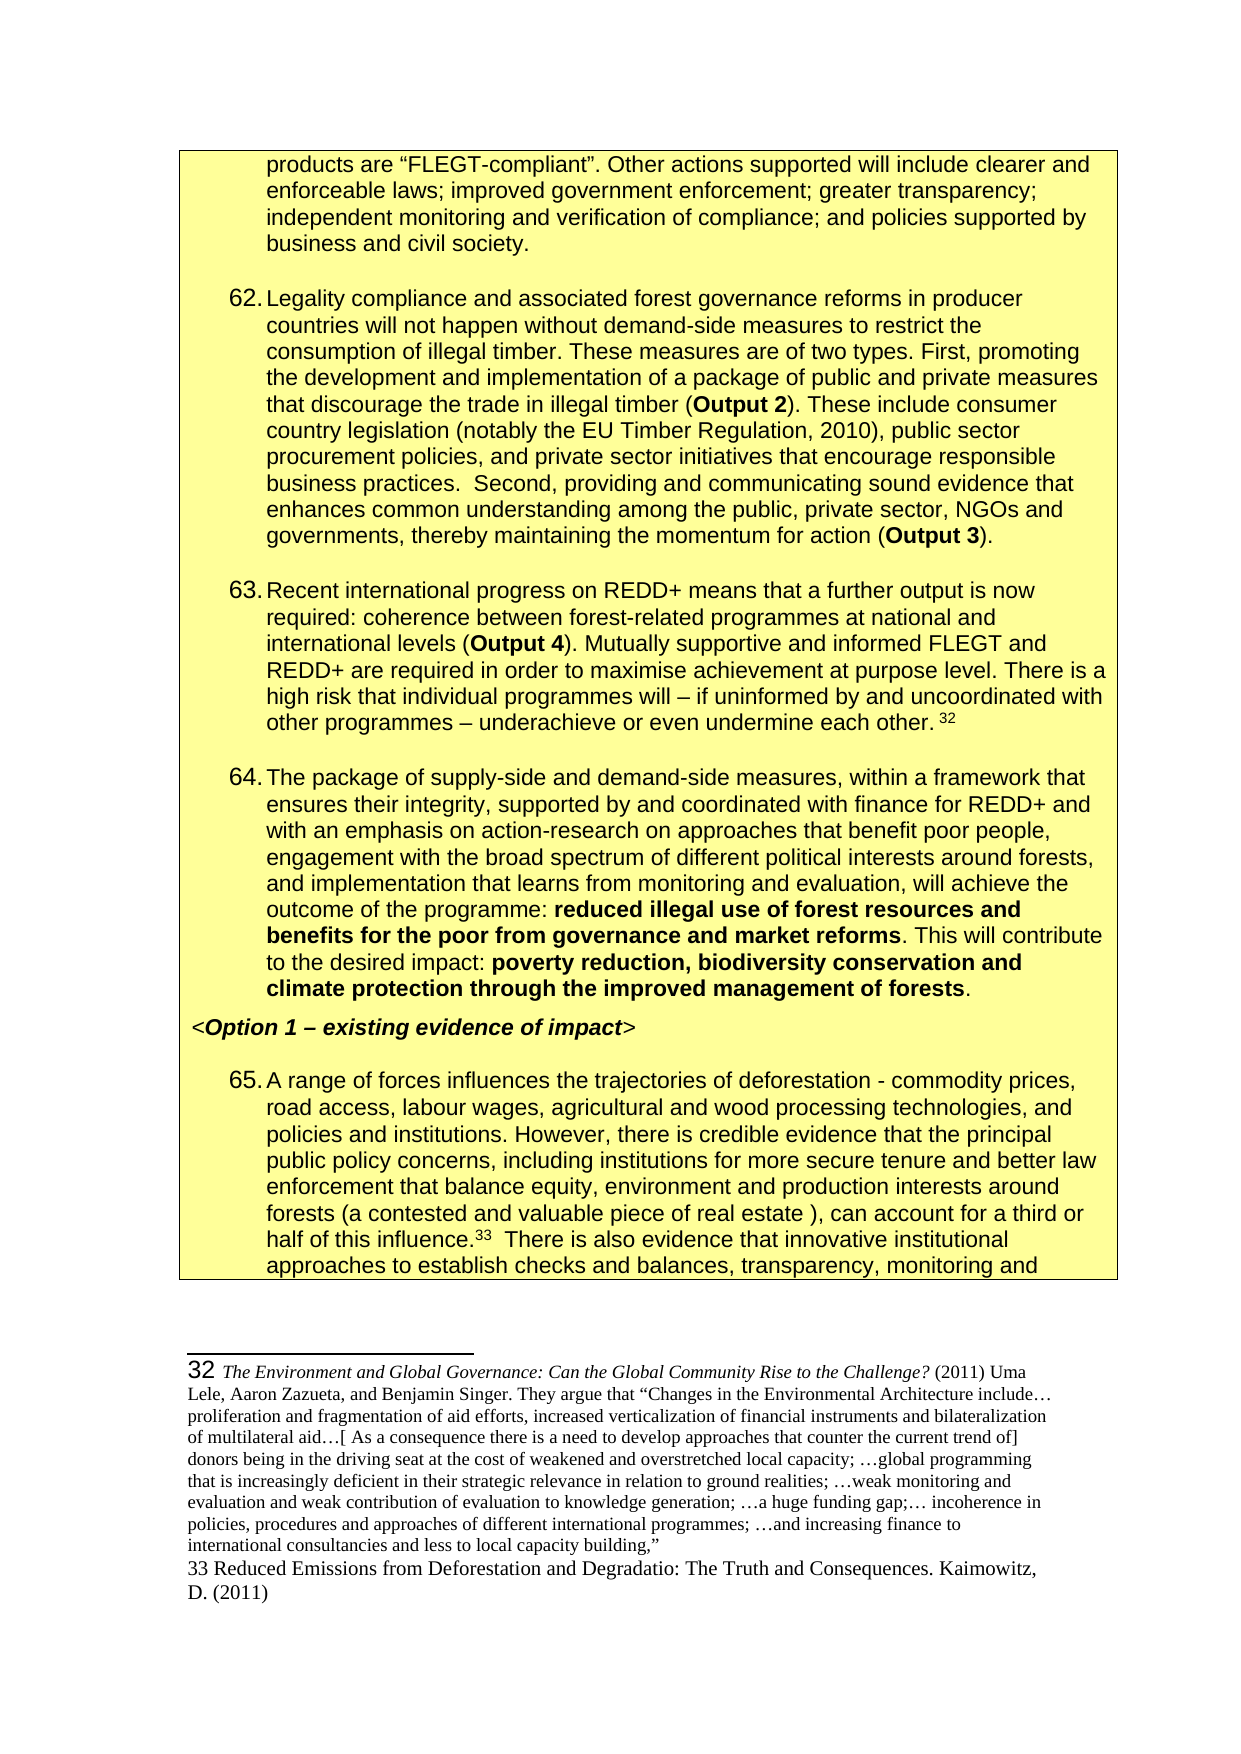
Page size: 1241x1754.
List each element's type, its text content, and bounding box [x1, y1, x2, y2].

table_cell products are “FLEGT-compliant”. Other actions supported will include clearer and enforceable laws; improved government enforcement; greater transparency; independent monitoring and verification of compliance; and policies supported by business and civil society. Legality compliance and associated forest governance reforms in producer countries will not happen without demand-side measures to restrict the consumption of illegal timber. These measures are of two types. First, promoting the development and implementation of a package of public and private measures that discourage the trade in illegal timber (Output 2). These include consumer country legislation (notably the EU Timber Regulation, 2010), public sector procurement policies, and private sector initiatives that encourage responsible business practices. Second, providing and communicating sound evidence that enhances common understanding among the public, private sector, NGOs and governments, thereby maintaining the momentum for action (Output 3). Recent international progress on REDD+ means that a further output is now required: coherence between forest-related programmes at national and international levels (Output 4). Mutually supportive and informed FLEGT and REDD+ are required in order to maximise achievement at purpose level. There is a high risk that individual programmes will – if uninformed by and uncoordinated with other programmes – underachieve or even undermine each other. The package of supply-side and demand-side measures, within a framework that ensures their integrity, supported by and coordinated with finance for REDD+ and with an emphasis on action-research on approaches that benefit poor people, engagement with the broad spectrum of different political interests around forests, and implementation that learns from monitoring and evaluation, will achieve the outcome of the programme: reduced illegal use of forest resources and benefits for the poor from governance and market reforms. This will contribute to the desired impact: poverty reduction, biodiversity conservation and climate protection through the improved management of forests. <Option 1 – existing evidence of impact> A range of forces influences the trajectories of deforestation - commodity prices, road access, labour wages, agricultural and wood processing technologies, and policies and institutions. However, there is credible evidence that the principal public policy concerns, including institutions for more secure tenure and better law enforcement that balance equity, environment and production interests around forests (a contested and valuable piece of real estate ), can account for a third or half of this influence. There is also evidence that innovative institutional approaches to establish checks and balances, transparency, monitoring and [180, 151, 1117, 1279]
